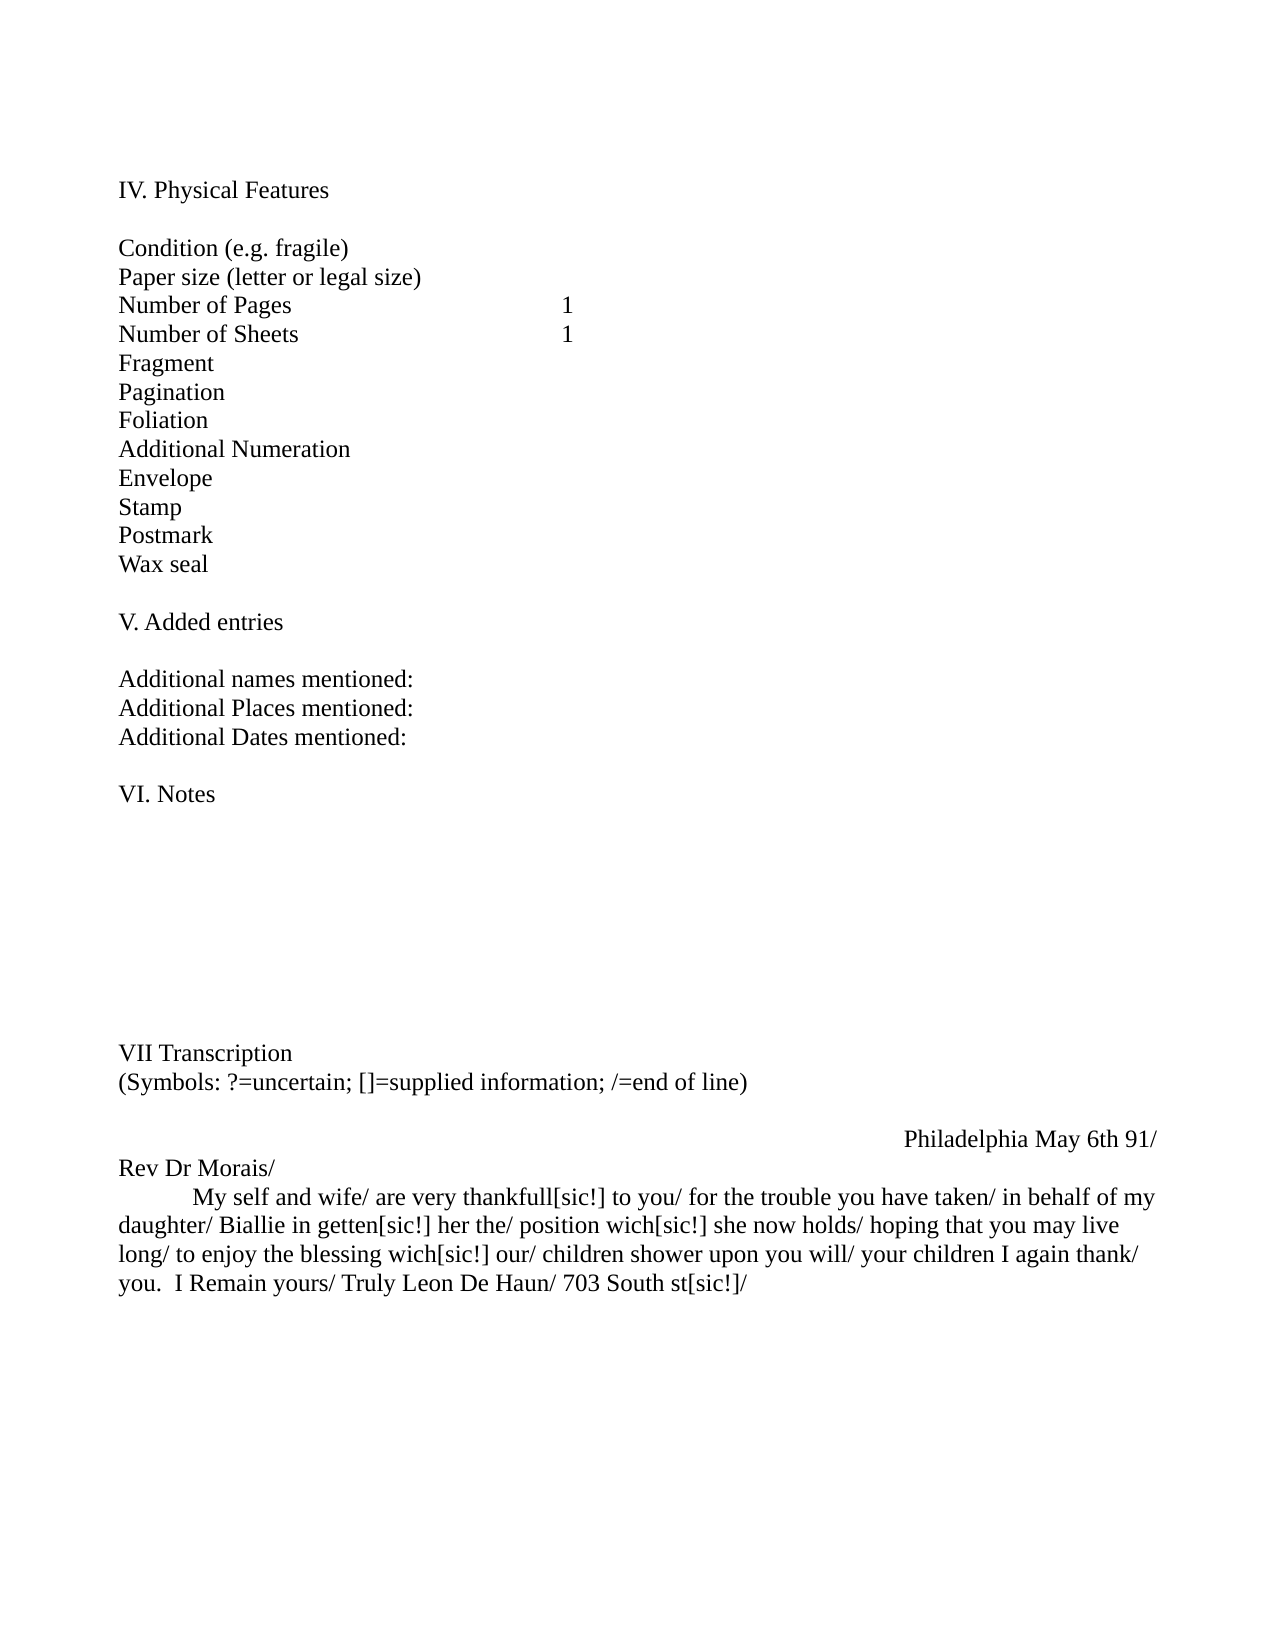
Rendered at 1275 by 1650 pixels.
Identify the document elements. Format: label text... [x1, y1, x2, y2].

text Additional Dates mentioned: [118, 722, 1157, 751]
text Number of Sheets 1 [118, 319, 1157, 348]
text Stamp [118, 492, 1157, 521]
text (Symbols: ?=uncertain; []=supplied information; /=end of line) [118, 1067, 1157, 1096]
text Number of Pages 1 [118, 291, 1157, 319]
text Envelope [118, 463, 1157, 492]
text V. Added entries [118, 607, 1157, 636]
text Paper size (letter or legal size) [118, 262, 1157, 291]
text Additional Places mentioned: [118, 693, 1157, 722]
text Additional Numeration [118, 434, 1157, 463]
text Condition (e.g. fragile) [118, 233, 1157, 262]
text Additional names mentioned: [118, 664, 1157, 693]
text Wax seal [118, 549, 1157, 578]
text Philadelphia May 6th 91/ [118, 1124, 1157, 1153]
text VII Transcription [118, 1038, 1157, 1067]
text Rev Dr Morais/ [118, 1153, 1157, 1182]
text Postma rk [118, 521, 1157, 549]
text IV. Physical Features [118, 176, 1157, 204]
text Foliation [118, 406, 1157, 434]
text My self and wife/ are very thankfull[sic!] to you/ for the trouble you have taken/ in behalf of my daughter/ Biallie in getten[sic!] her the/ position wich[sic!] she now holds/ hoping that you may live long/ to enjoy the blessing wich[sic!] our/ children shower upon you will/ your children I again thank/ you. I Remain yours/ Truly Leon De Haun/ 703 South st[sic!]/ [118, 1182, 1157, 1297]
text Fragment [118, 348, 1157, 377]
text Pagination [118, 377, 1157, 406]
text VI. Notes [118, 779, 1157, 808]
